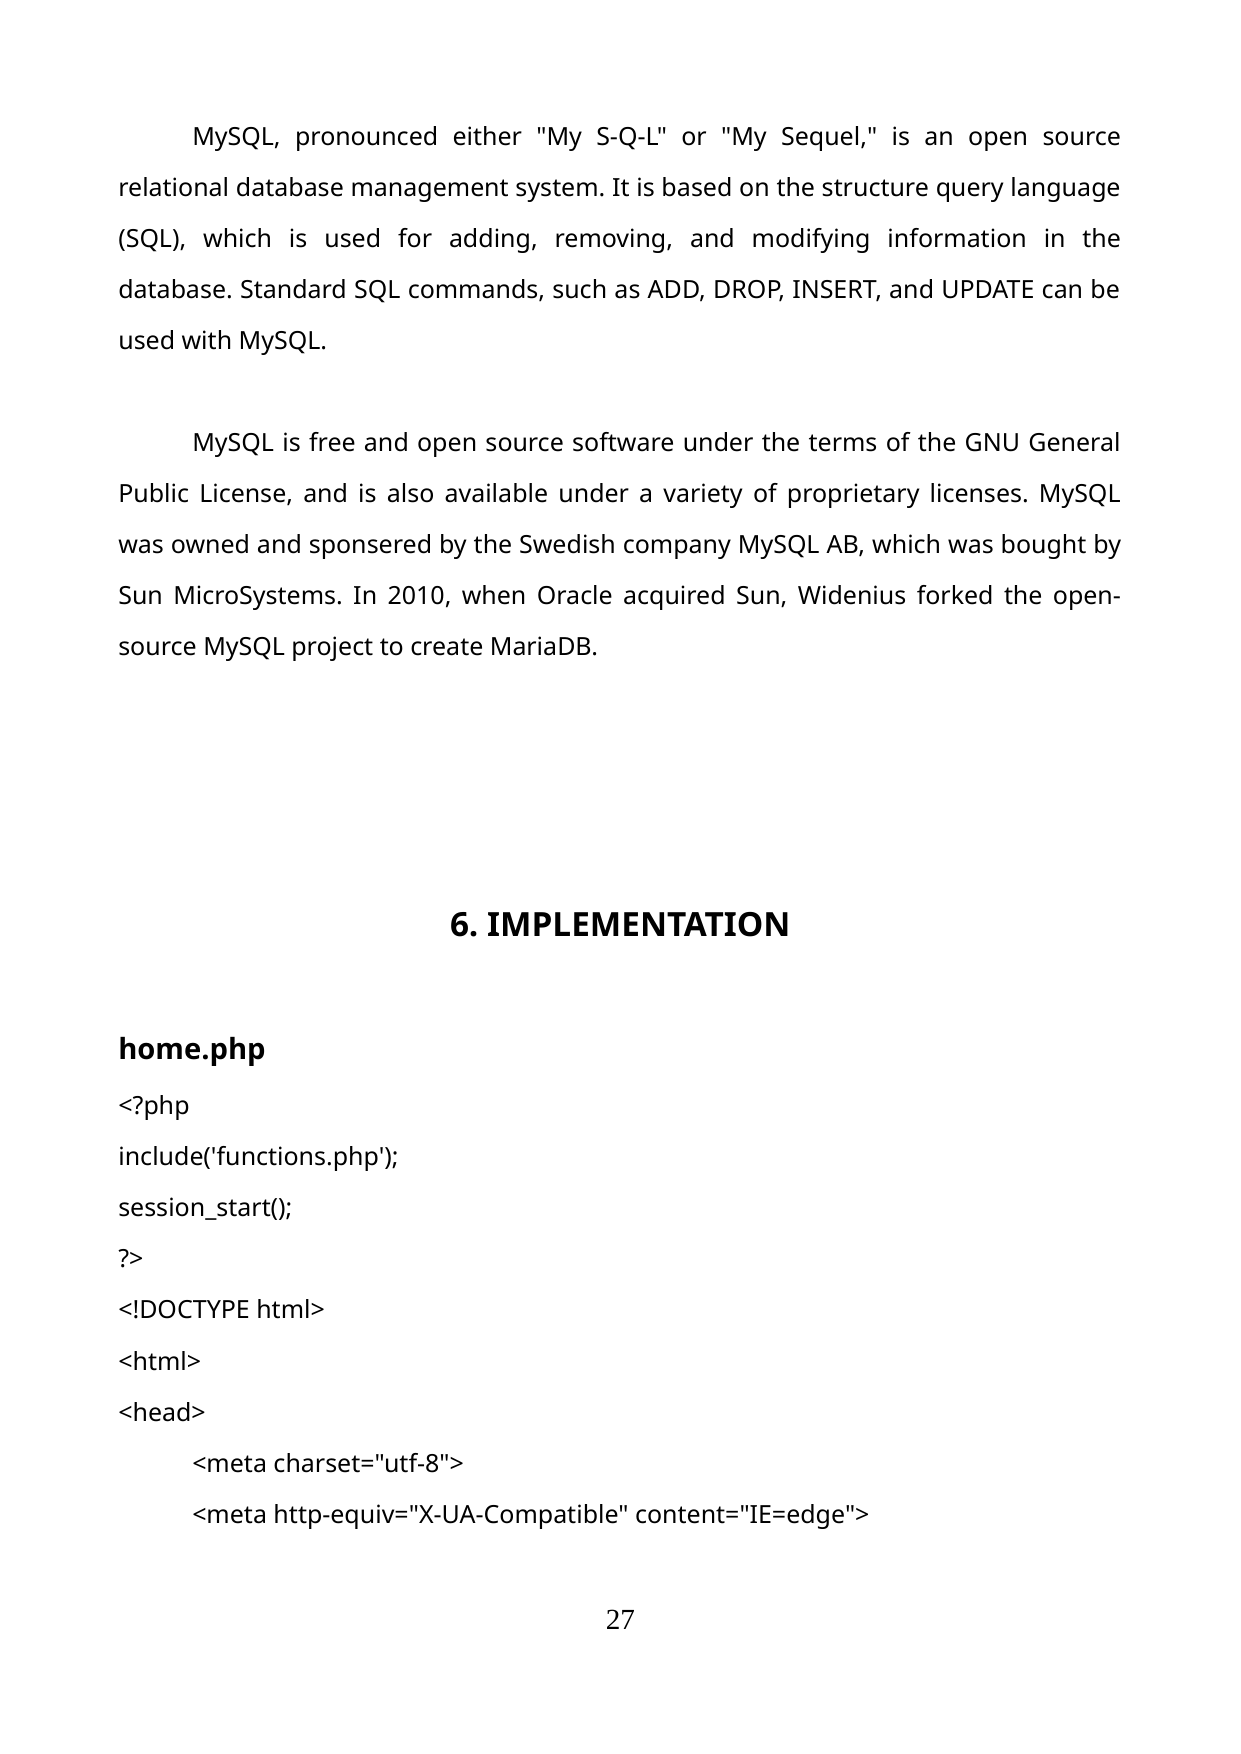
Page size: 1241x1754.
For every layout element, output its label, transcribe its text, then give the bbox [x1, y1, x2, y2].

text <!DOCTYPE html> [118, 1292, 1122, 1326]
text home.php [118, 1028, 1122, 1068]
text include('functions.php'); [118, 1139, 1122, 1173]
text ?> [118, 1241, 1122, 1275]
text MySQL, pronounced either "My S-Q-L" or "My Sequel," is an open source relational database management system. It is based on the structure query language (SQL), which is used for adding, removing, and modifying information in the database. Standard SQL commands, such as ADD, DROP, INSERT, and UPDATE can be used with MySQL. [118, 118, 1122, 356]
text 6. IMPLEMENTATION [118, 901, 1122, 946]
text <meta charset="utf-8"> [118, 1445, 1122, 1479]
text MySQL is free and open source software under the terms of the GNU General Public License, and is also available under a variety of proprietary licenses. MySQL was owned and sponsered by the Swedish company MySQL AB, which was bought by Sun MicroSystems. In 2010, when Oracle acquired Sun, Widenius forked the open- source MySQL project to create MariaDB. [118, 424, 1122, 663]
text <head> [118, 1394, 1122, 1428]
text session_start(); [118, 1190, 1122, 1224]
text <?php [118, 1088, 1122, 1122]
text <html> [118, 1343, 1122, 1377]
text <meta http-equiv="X-UA-Compatible" content="IE=edge"> [118, 1496, 1122, 1530]
